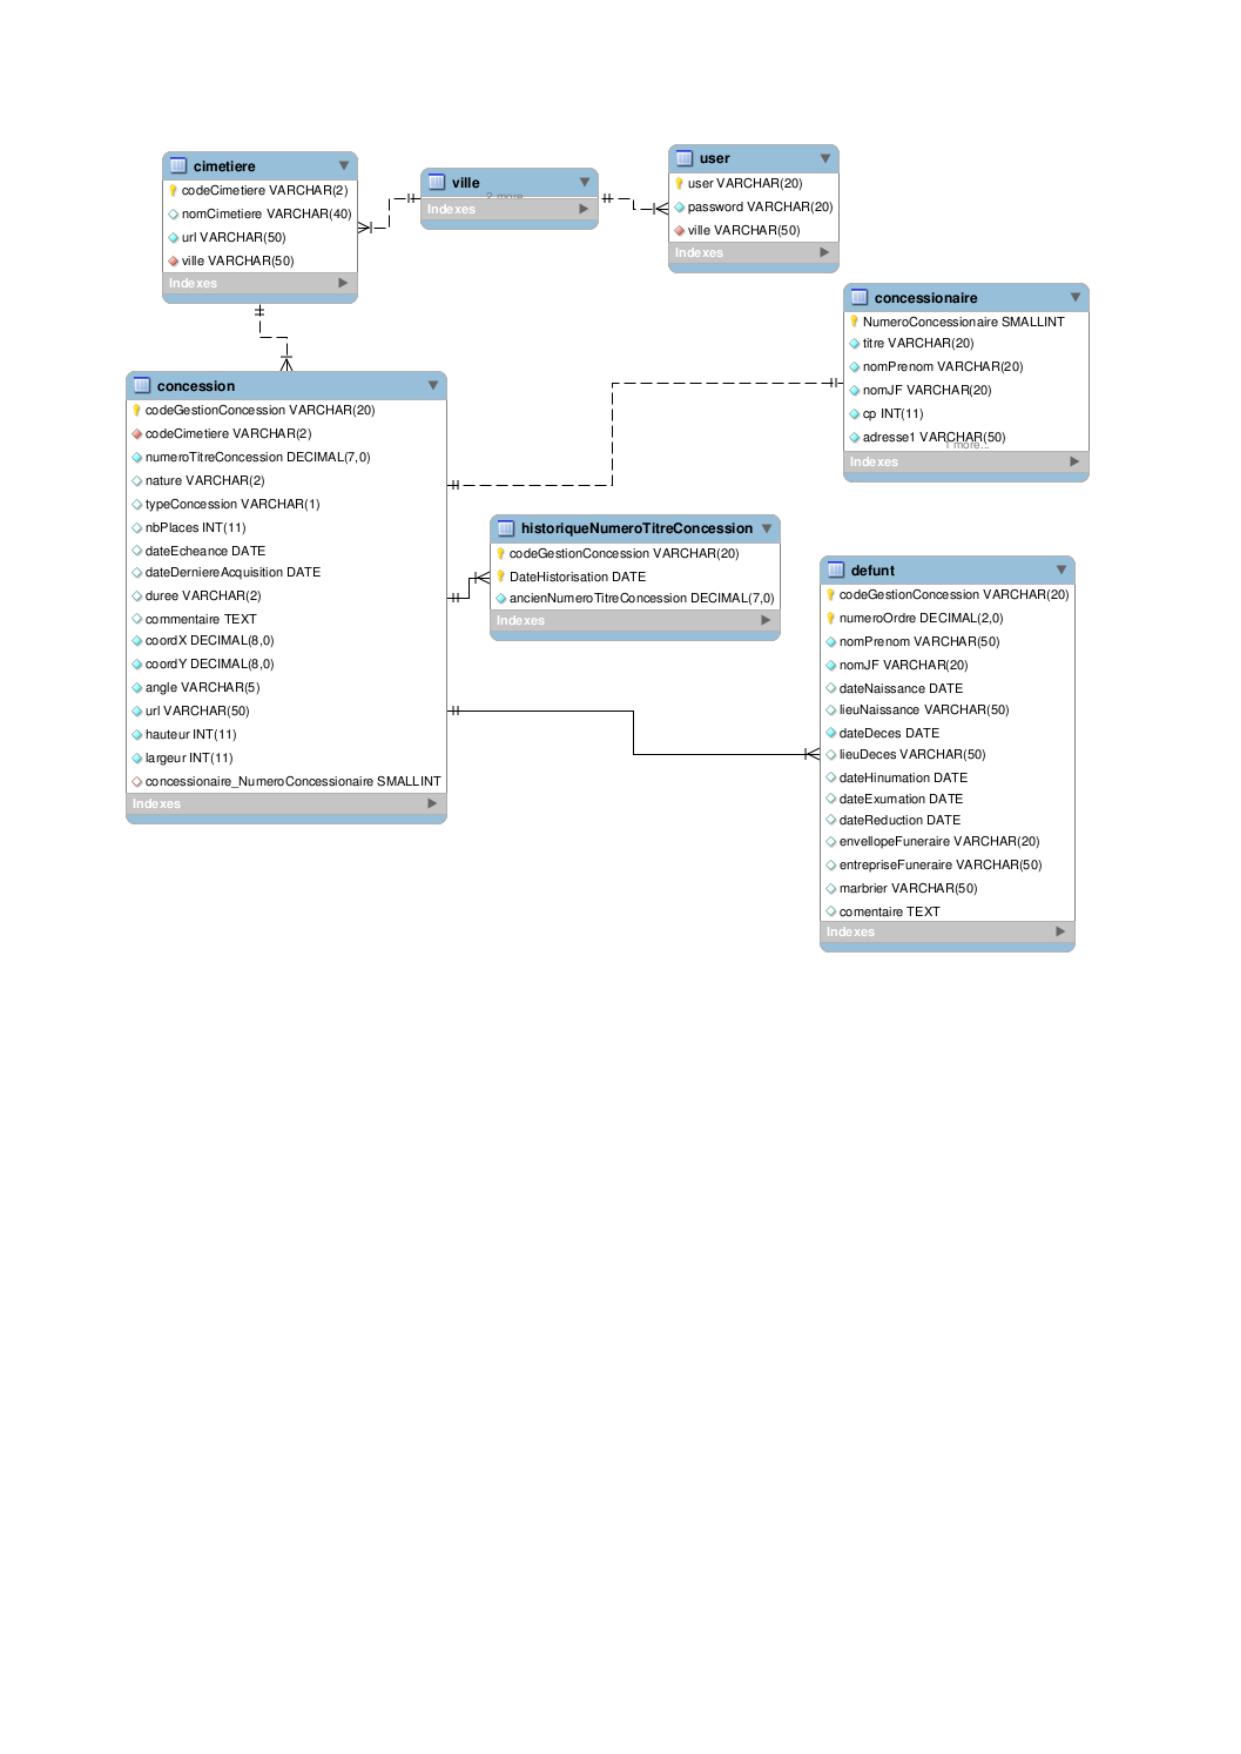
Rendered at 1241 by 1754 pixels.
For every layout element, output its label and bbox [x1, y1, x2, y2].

picture [95, 137, 1125, 982]
